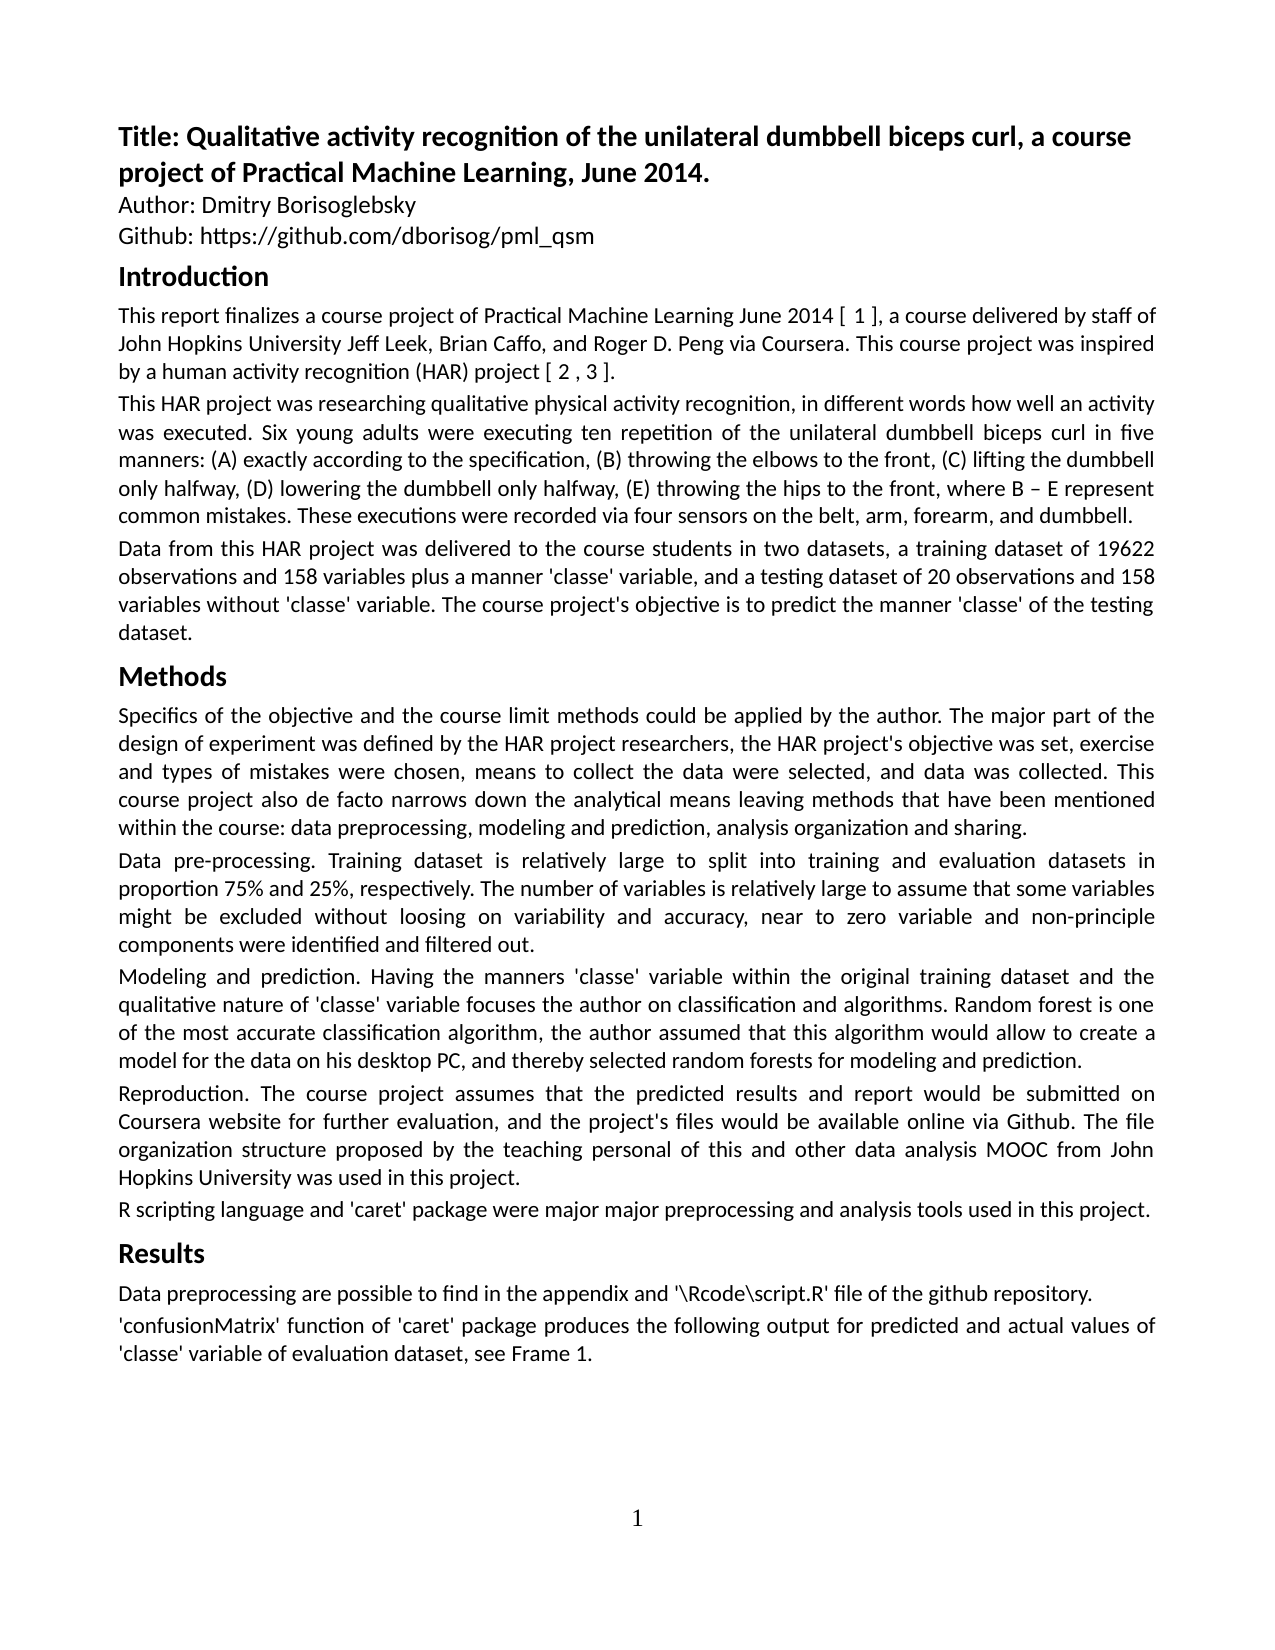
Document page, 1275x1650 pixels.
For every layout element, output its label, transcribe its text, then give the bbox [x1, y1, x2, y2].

text This HAR project was researching qualitative physical activity recognition, in different words how well an activity was executed. Six young adults were executing ten repetition of the unilateral dumbbell biceps curl in five manners: (A) exactly according to the specification, (B) throwing the elbows to the front, (C) lifting the dumbbell only halfway, (D) lowering the dumbbell only halfway, (E) throwing the hips to the front, where B – E represent common mistakes. These executions were recorded via four sensors on the belt, arm, forearm, and dumbbell. [118, 389, 1157, 530]
subtitle Methods [118, 658, 1157, 694]
text Reproduction. The course project assumes that the predicted results and report would be submitted on Coursera website for further evaluation, and the project's files would be available online via Github. The file organization structure proposed by the teaching personal of this and other data analysis MOOC from John Hopkins University was used in this project. [118, 1079, 1157, 1191]
text Data from this HAR project was delivered to the course students in two datasets, a training dataset of 19622 observations and 158 variables plus a manner 'classe' variable, and a testing dataset of 20 observations and 158 variables without 'classe' variable. The course project's objective is to predict the manner 'classe' of the testing dataset. [118, 534, 1157, 646]
text Modeling and prediction. Having the manners 'classe' variable within the original training dataset and the qualitative nature of 'classe' variable focuses the author on classification and algorithms. Random forest is one of the most accurate classification algorithm, the author assumed that this algorithm would allow to create a model for the data on his desktop PC, and thereby selected random forests for modeling and prediction. [118, 962, 1157, 1074]
text Author: Dmitry Borisoglebsky [118, 189, 1157, 220]
text R scripting language and 'caret' package were major major preprocessing and analysis tools used in this project. [118, 1196, 1157, 1224]
text Title: Qualitative activity recognition of the unilateral dumbbell biceps curl, a course project of Practical Machine Learning, June 2014. [118, 118, 1157, 189]
text Data preprocessing are possible to find in the appendix and '\Rcode\script.R' file of the github repository. [118, 1279, 1157, 1307]
text Data pre-processing. Training dataset is relatively large to split into training and evaluation datasets in proportion 75% and 25%, respectively. The number of variables is relatively large to assume that some variables might be excluded without loosing on variability and accuracy, near to zero variable and non-principle components were identified and filtered out. [118, 846, 1157, 958]
text Github: https://github.com/dborisog/pml_qsm [118, 220, 1157, 250]
text This report finalizes a course project of Practical Machine Learning June 2014 [ 1 ], a course delivered by staff of John Hopkins University Jeff Leek, Brian Caffo, and Roger D. Peng via Coursera. This course project was inspired by a human activity recognition (HAR) project [ 2 , 3 ]. [118, 301, 1157, 385]
subtitle Results [118, 1236, 1157, 1271]
text Specifics of the objective and the course limit methods could be applied by the author. The major part of the design of experiment was defined by the HAR project researchers, the HAR project's objective was set, exercise and types of mistakes were chosen, means to collect the data were selected, and data was collected. This course project also de facto narrows down the analytical means leaving methods that have been mentioned within the course: data preprocessing, modeling and prediction, analysis organization and sharing. [118, 701, 1157, 841]
text 'confusionMatrix' function of 'caret' package produces the following output for predicted and actual values of 'classe' variable of evaluation dataset, see Frame 1. [118, 1311, 1157, 1367]
subtitle Introduction [118, 258, 1157, 293]
